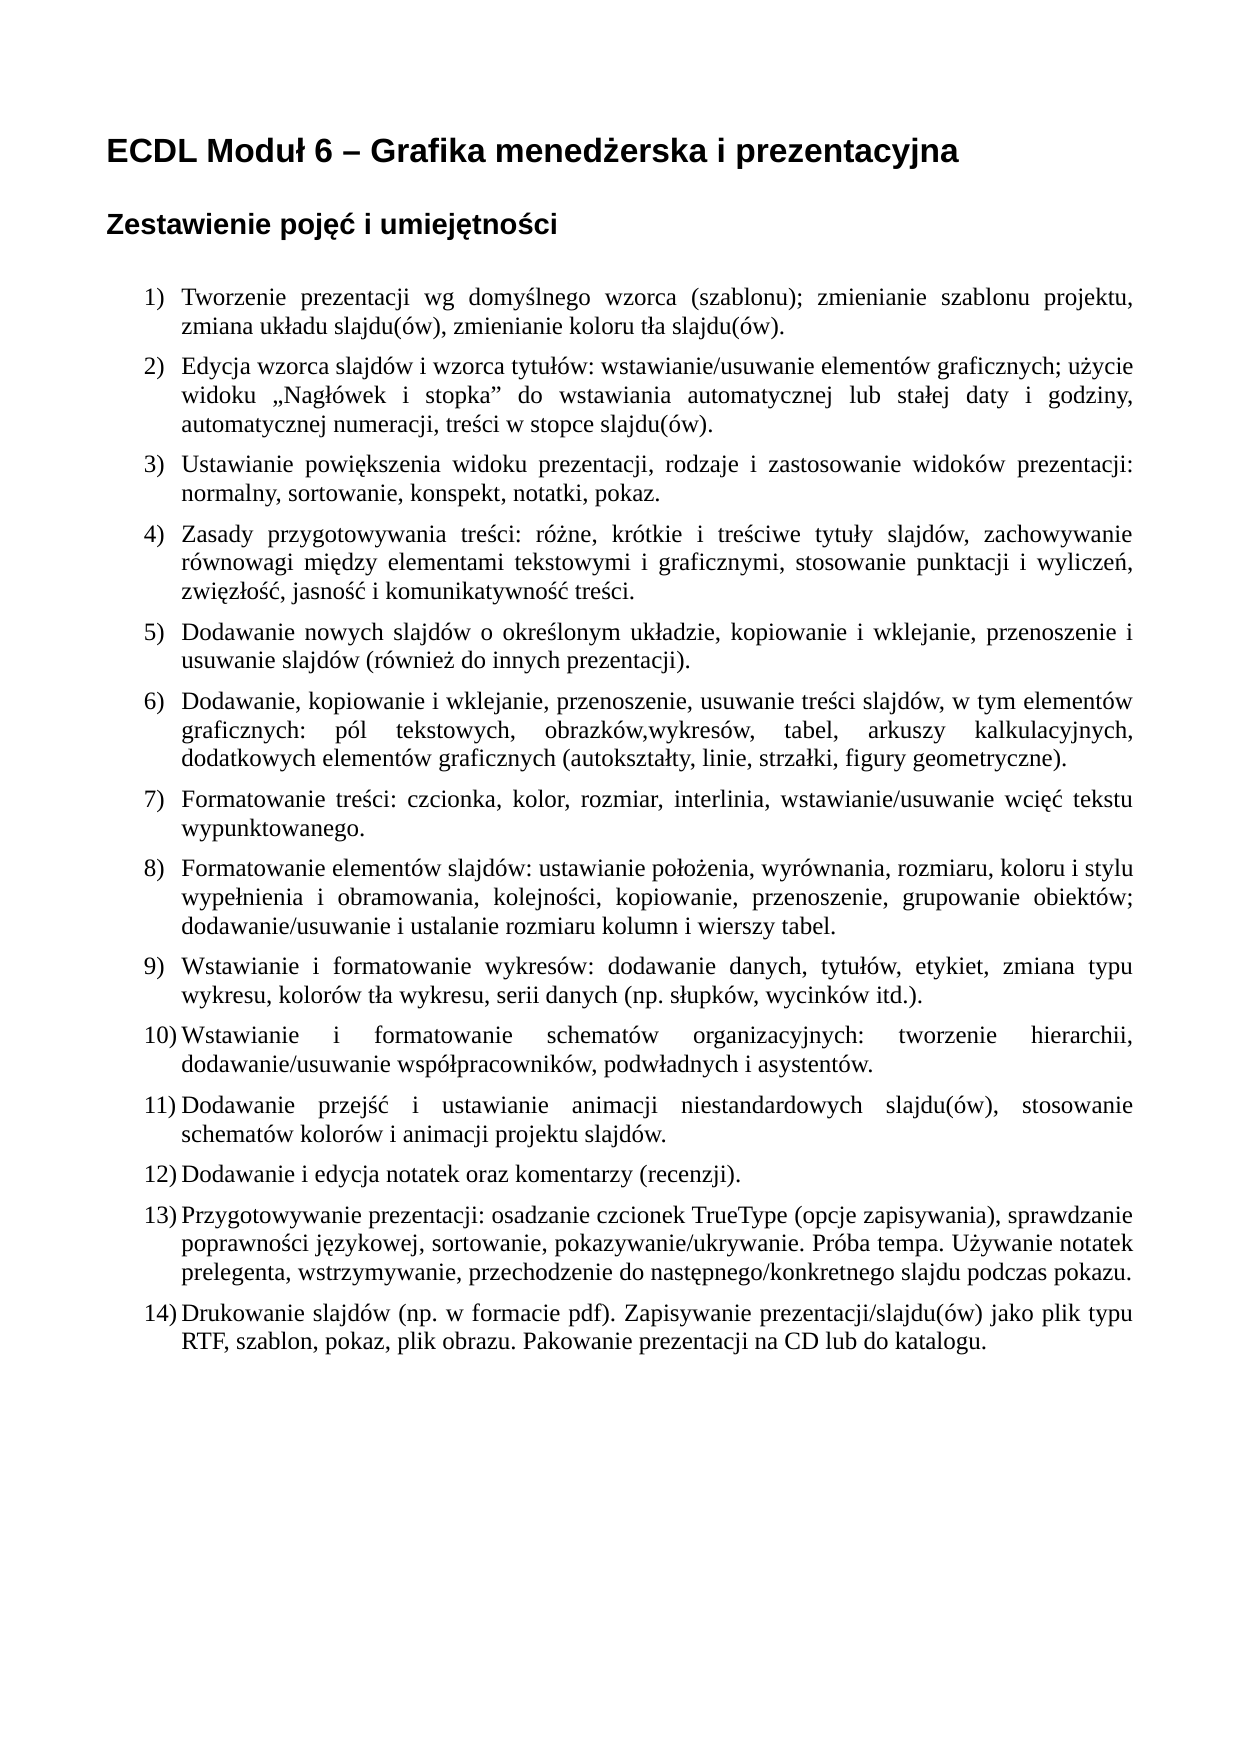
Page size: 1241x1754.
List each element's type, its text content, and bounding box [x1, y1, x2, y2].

list Formatowanie treści: czcionka, kolor, rozmiar, interlinia, wstawianie/usuwanie wcięć tekstu wypunktowanego. [144, 784, 1134, 842]
list Zasady przygotowywania treści: różne, krótkie i treściwe tytuły slajdów, zachowywanie równowagi między elementami tekstowymi i graficznymi, stosowanie punktacji i wyliczeń, zwięzłość, jasność i komunikatywność treści. [144, 519, 1134, 605]
subtitle ECDL Moduł 6 – Grafika menedżerska i prezentacyjna [106, 131, 1134, 170]
list Przygotowywanie prezentacji: osadzanie czcionek TrueType (opcje zapisywania), sprawdzanie poprawności językowej, sortowanie, pokazywanie/ukrywanie. Próba tempa. Używanie notatek prelegenta, wstrzymywanie, przechodzenie do następnego/konkretnego slajdu podczas pokazu. [144, 1200, 1134, 1286]
list Edycja wzorca slajdów i wzorca tytułów: wstawianie/usuwanie elementów graficznych; użycie widoku „Nagłówek i stopka” do wstawiania automatycznej lub stałej daty i godziny, automatycznej numeracji, treści w stopce slajdu(ów). [144, 351, 1134, 438]
list Dodawanie nowych slajdów o określonym układzie, kopiowanie i wklejanie, przenoszenie i usuwanie slajdów (również do innych prezentacji). [144, 617, 1134, 674]
list Dodawanie przejść i ustawianie animacji niestandardowych slajdu(ów), stosowanie schematów kolorów i animacji projektu slajdów. [144, 1090, 1134, 1147]
subtitle Zestawienie pojęć i umiejętności [106, 207, 1134, 241]
list Drukowanie slajdów (np. w formacie pdf). Zapisywanie prezentacji/slajdu(ów) jako plik typu RTF, szablon, pokaz, plik obrazu. Pakowanie prezentacji na CD lub do katalogu. [144, 1298, 1134, 1355]
list Wstawianie i formatowanie schematów organizacyjnych: tworzenie hierarchii, dodawanie/usuwanie współpracowników, podwładnych i asystentów. [144, 1021, 1134, 1078]
list Tworzenie prezentacji wg domyślnego wzorca (szablonu); zmienianie szablonu projektu, zmiana układu slajdu(ów), zmienianie koloru tła slajdu(ów). [144, 282, 1134, 340]
list Ustawianie powiększenia widoku prezentacji, rodzaje i zastosowanie widoków prezentacji: normalny, sortowanie, konspekt, notatki, pokaz. [144, 449, 1134, 507]
list Wstawianie i formatowanie wykresów: dodawanie danych, tytułów, etykiet, zmiana typu wykresu, kolorów tła wykresu, serii danych (np. słupków, wycinków itd.). [144, 951, 1134, 1009]
list Formatowanie elementów slajdów: ustawianie położenia, wyrównania, rozmiaru, koloru i stylu wypełnienia i obramowania, kolejności, kopiowanie, przenoszenie, grupowanie obiektów; dodawanie/usuwanie i ustalanie rozmiaru kolumn i wierszy tabel. [144, 853, 1134, 939]
list Dodawanie i edycja notatek oraz komentarzy (recenzji). [144, 1159, 1134, 1188]
list Dodawanie, kopiowanie i wklejanie, przenoszenie, usuwanie treści slajdów, w tym elementów graficznych: pól tekstowych, obrazków,wykresów, tabel, arkuszy kalkulacyjnych, dodatkowych elementów graficznych (autokształty, linie, strzałki, figury geometryczne). [144, 686, 1134, 772]
